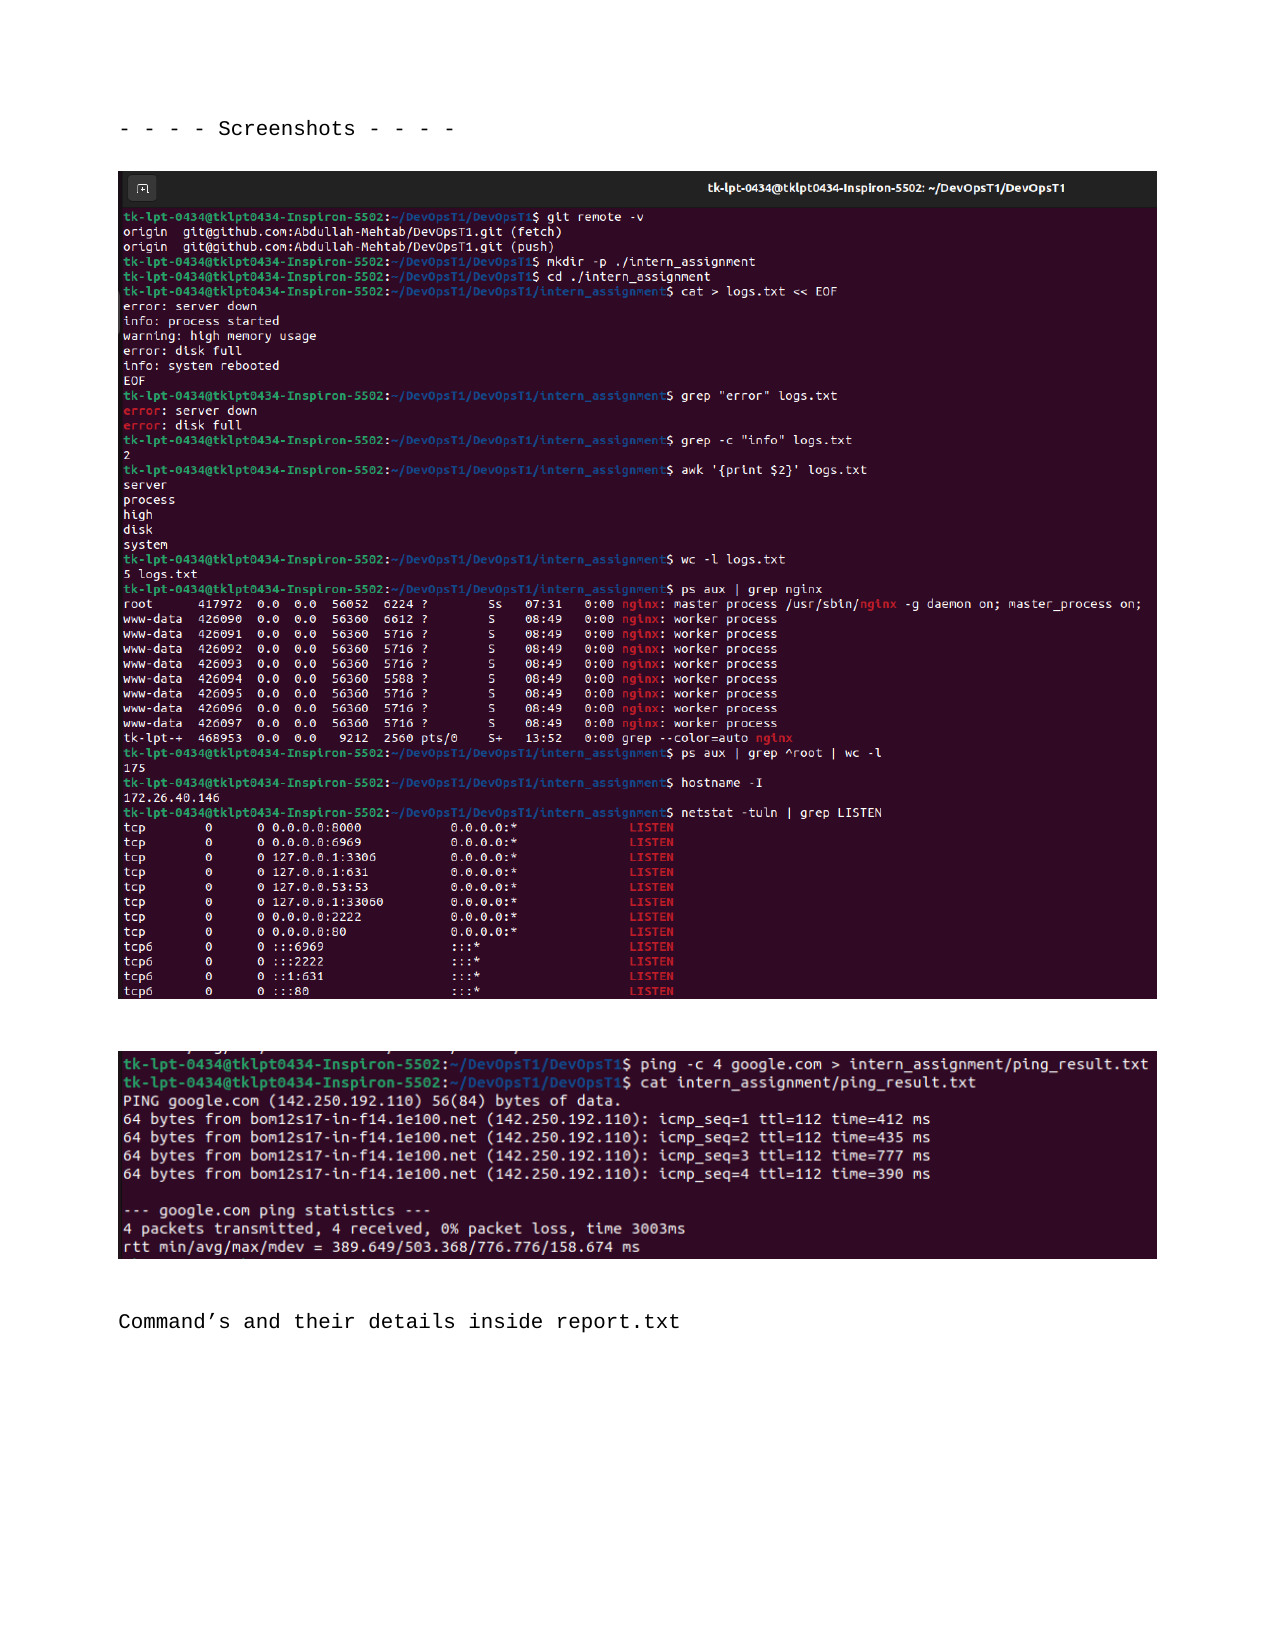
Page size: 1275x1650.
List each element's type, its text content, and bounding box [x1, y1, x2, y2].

text - - - - Screenshots - - - - [118, 118, 1157, 142]
picture [118, 171, 1157, 999]
picture [118, 1051, 1157, 1259]
text Command’s and their details inside report.txt [118, 1311, 1157, 1335]
